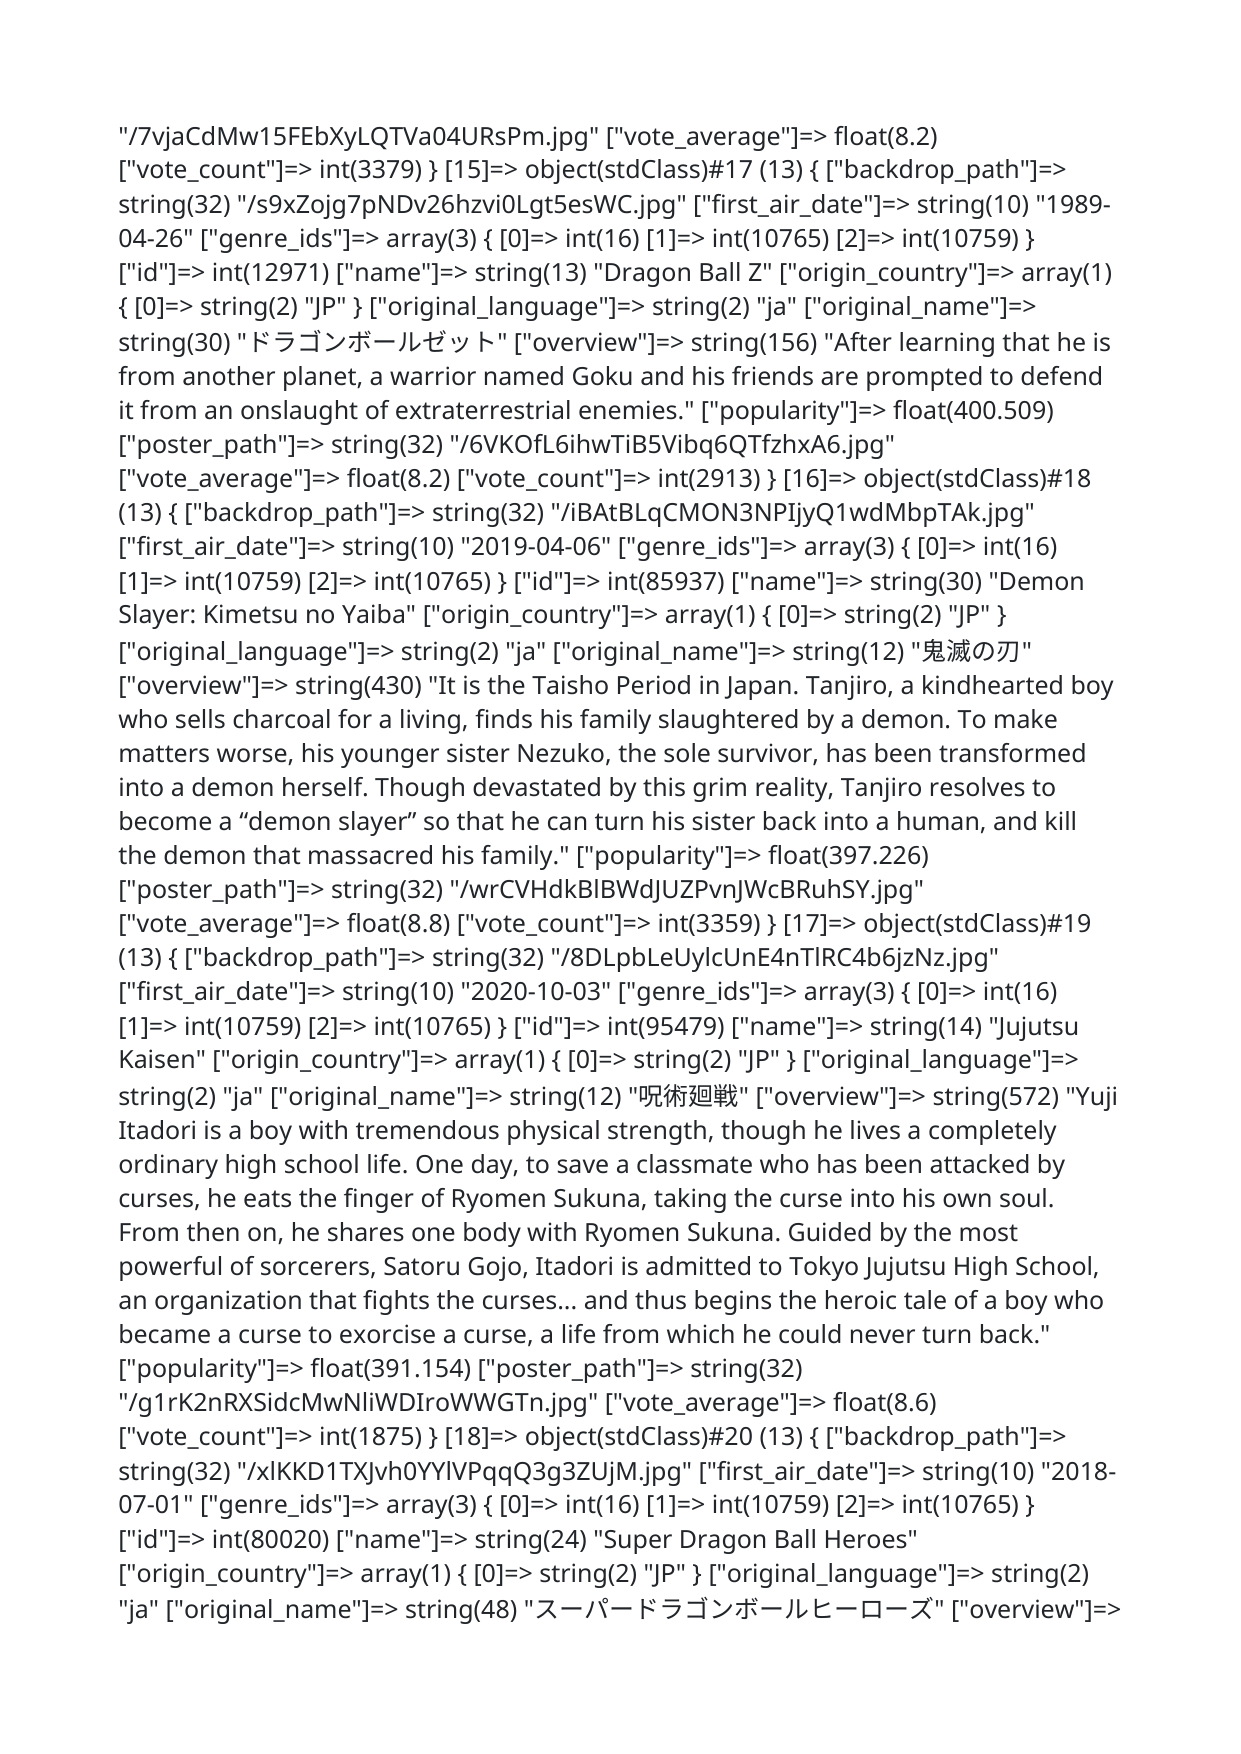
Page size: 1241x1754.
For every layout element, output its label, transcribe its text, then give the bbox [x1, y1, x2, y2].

text "/7vjaCdMw15FEbXyLQTVa04URsPm.jpg" ["vote_average"]=> float(8.2) ["vote_count"]=> int(3379) } [15]=> object(stdClass)#17 (13) { ["backdrop_path"]=> string(32) "/s9xZojg7pNDv26hzvi0Lgt5esWC.jpg" ["first_air_date"]=> string(10) "1989-04-26" ["genre_ids"]=> array(3) { [0]=> int(16) [1]=> int(10765) [2]=> int(10759) } ["id"]=> int(12971) ["name"]=> string(13) "Dragon Ball Z" ["origin_country"]=> array(1) { [0]=> string(2) "JP" } ["original_language"]=> string(2) "ja" ["original_name"]=> string(30) "ドラゴンボールゼット" ["overview"]=> string(156) "After learning that he is from another planet, a warrior named Goku and his friends are prompted to defend it from an onslaught of extraterrestrial enemies." ["popularity"]=> float(400.509) ["poster_path"]=> string(32) "/6VKOfL6ihwTiB5Vibq6QTfzhxA6.jpg" ["vote_average"]=> float(8.2) ["vote_count"]=> int(2913) } [16]=> object(stdClass)#18 (13) { ["backdrop_path"]=> string(32) "/iBAtBLqCMON3NPIjyQ1wdMbpTAk.jpg" ["first_air_date"]=> string(10) "2019-04-06" ["genre_ids"]=> array(3) { [0]=> int(16) [1]=> int(10759) [2]=> int(10765) } ["id"]=> int(85937) ["name"]=> string(30) "Demon Slayer: Kimetsu no Yaiba" ["origin_country"]=> array(1) { [0]=> string(2) "JP" } ["original_language"]=> string(2) "ja" ["original_name"]=> string(12) "鬼滅の刃" ["overview"]=> string(430) "It is the Taisho Period in Japan. Tanjiro, a kindhearted boy who sells charcoal for a living, finds his family slaughtered by a demon. To make matters worse, his younger sister Nezuko, the sole survivor, has been transformed into a demon herself. Though devastated by this grim reality, Tanjiro resolves to become a “demon slayer” so that he can turn his sister back into a human, and kill the demon that massacred his family." ["popularity"]=> float(397.226) ["poster_path"]=> string(32) "/wrCVHdkBlBWdJUZPvnJWcBRuhSY.jpg" ["vote_average"]=> float(8.8) ["vote_count"]=> int(3359) } [17]=> object(stdClass)#19 (13) { ["backdrop_path"]=> string(32) "/8DLpbLeUylcUnE4nTlRC4b6jzNz.jpg" ["first_air_date"]=> string(10) "2020-10-03" ["genre_ids"]=> array(3) { [0]=> int(16) [1]=> int(10759) [2]=> int(10765) } ["id"]=> int(95479) ["name"]=> string(14) "Jujutsu Kaisen" ["origin_country"]=> array(1) { [0]=> string(2) "JP" } ["original_language"]=> string(2) "ja" ["original_name"]=> string(12) "呪術廻戦" ["overview"]=> string(572) "Yuji Itadori is a boy with tremendous physical strength, though he lives a completely ordinary high school life. One day, to save a classmate who has been attacked by curses, he eats the finger of Ryomen Sukuna, taking the curse into his own soul. From then on, he shares one body with Ryomen Sukuna. Guided by the most powerful of sorcerers, Satoru Gojo, Itadori is admitted to Tokyo Jujutsu High School, an organization that fights the curses... and thus begins the heroic tale of a boy who became a curse to exorcise a curse, a life from which he could never turn back." ["popularity"]=> float(391.154) ["poster_path"]=> string(32) "/g1rK2nRXSidcMwNliWDIroWWGTn.jpg" ["vote_average"]=> float(8.6) ["vote_count"]=> int(1875) } [18]=> object(stdClass)#20 (13) { ["backdrop_path"]=> string(32) "/xlKKD1TXJvh0YYlVPqqQ3g3ZUjM.jpg" ["first_air_date"]=> string(10) "2018-07-01" ["genre_ids"]=> array(3) { [0]=> int(16) [1]=> int(10759) [2]=> int(10765) } ["id"]=> int(80020) ["name"]=> string(24) "Super Dragon Ball Heroes" ["origin_country"]=> array(1) { [0]=> string(2) "JP" } ["original_language"]=> string(2) "ja" ["original_name"]=> string(48) "スーパードラゴンボールヒーローズ" ["overview"]=> [118, 118, 1122, 1626]
